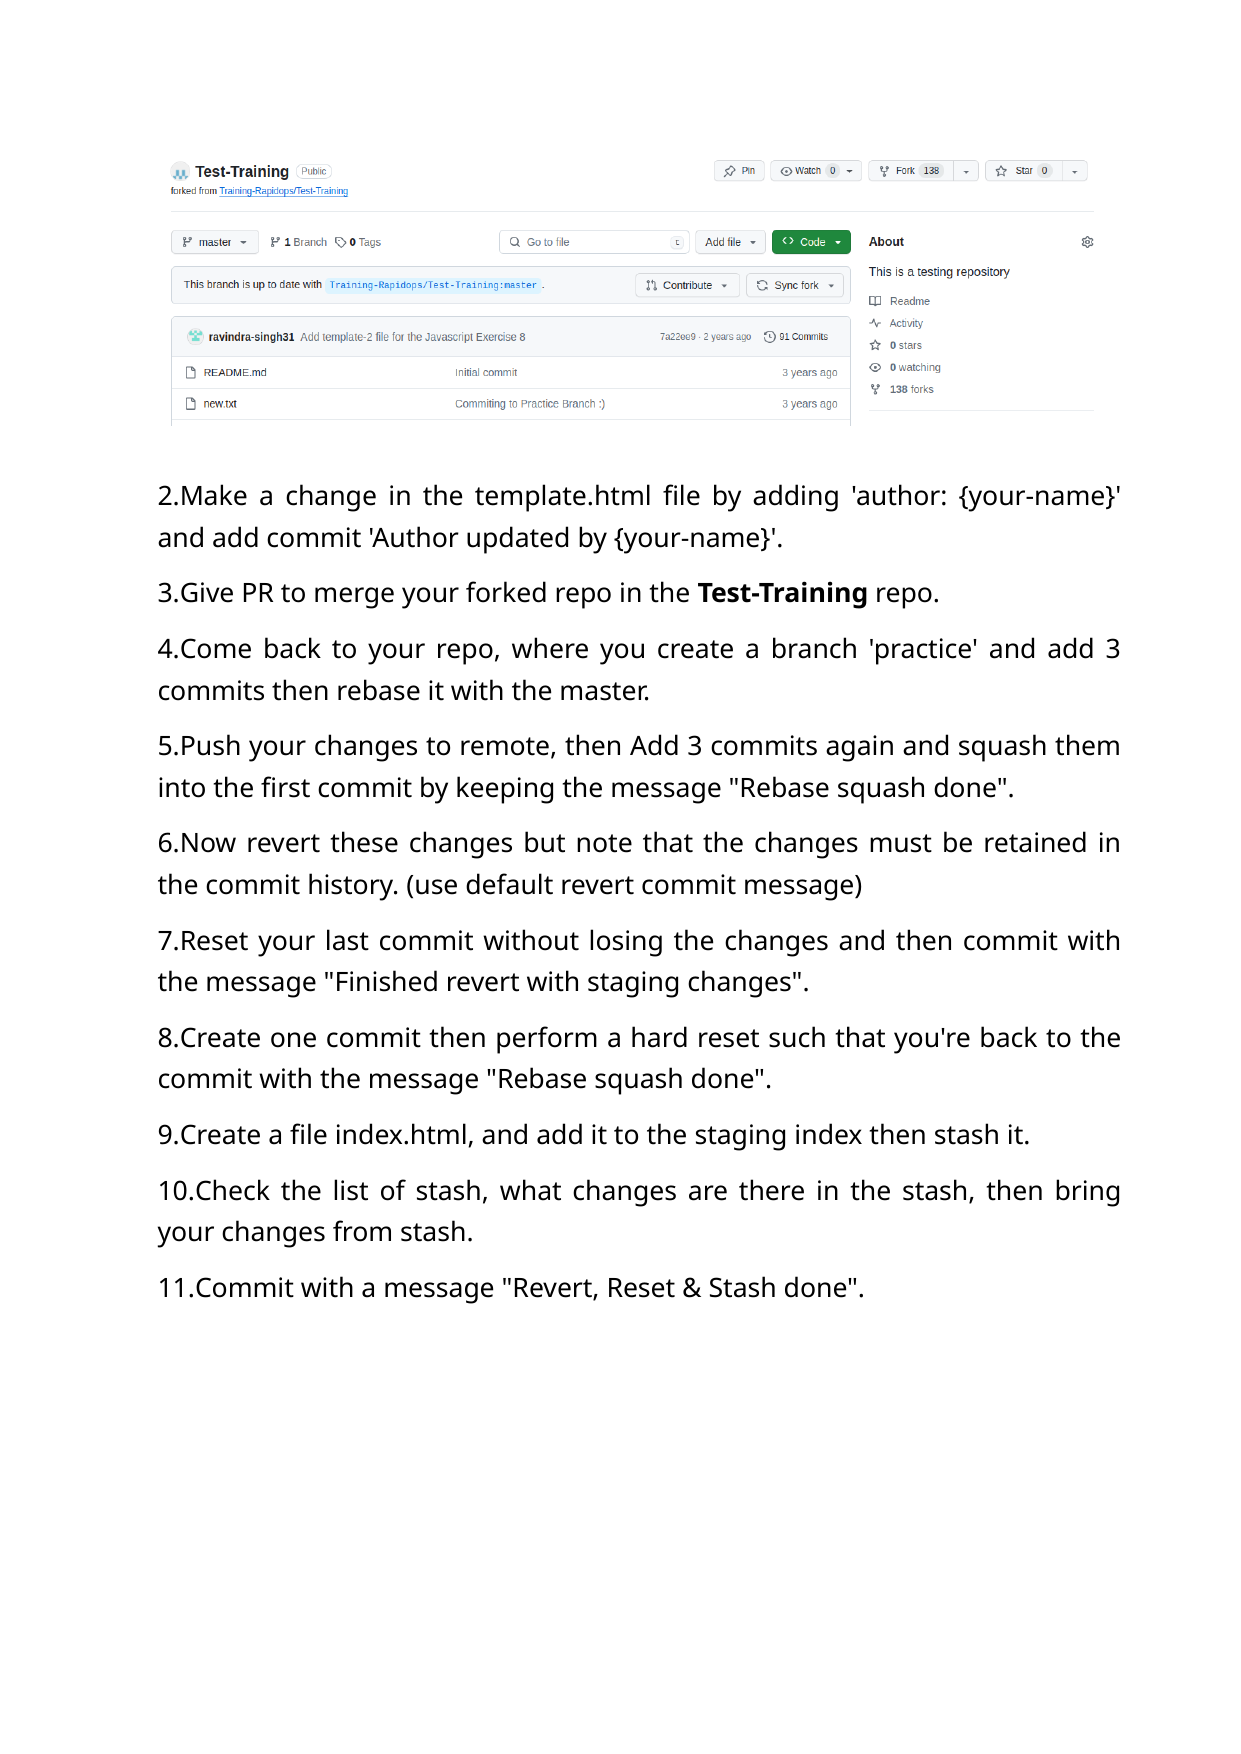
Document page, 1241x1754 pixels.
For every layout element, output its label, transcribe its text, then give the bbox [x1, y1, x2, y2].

list Now revert these changes but note that the changes must be retained in the commit history. (use default revert commit message) [118, 824, 1122, 902]
list Push your changes to remote, then Add 3 commits again and squash them into the first commit by keeping the message "Rebase squash done". [118, 727, 1122, 805]
list Reset your last commit without losing the changes and then commit with the message "Finished revert with staging changes". [118, 922, 1122, 999]
picture [152, 149, 1157, 426]
list Check the list of stash, what changes are there in the stash, then bring your changes from stash. [118, 1172, 1122, 1249]
list Make a change in the template.html file by adding 'author: {your-name}' and add commit 'Author updated by {your-name}'. [118, 477, 1122, 555]
list Give PR to merge your forked repo in the Test-Training repo. [118, 574, 1122, 611]
list Create one commit then perform a hard reset such that you're back to the commit with the message "Rebase squash done". [118, 1019, 1122, 1096]
list Come back to your repo, where you create a branch 'practice' and add 3 commits then rebase it with the master. [118, 630, 1122, 708]
list Create a file index.html, and add it to the staging index then stash it. [118, 1116, 1122, 1152]
list Commit with a message "Revert, Reset & Stash done". [118, 1269, 1122, 1305]
